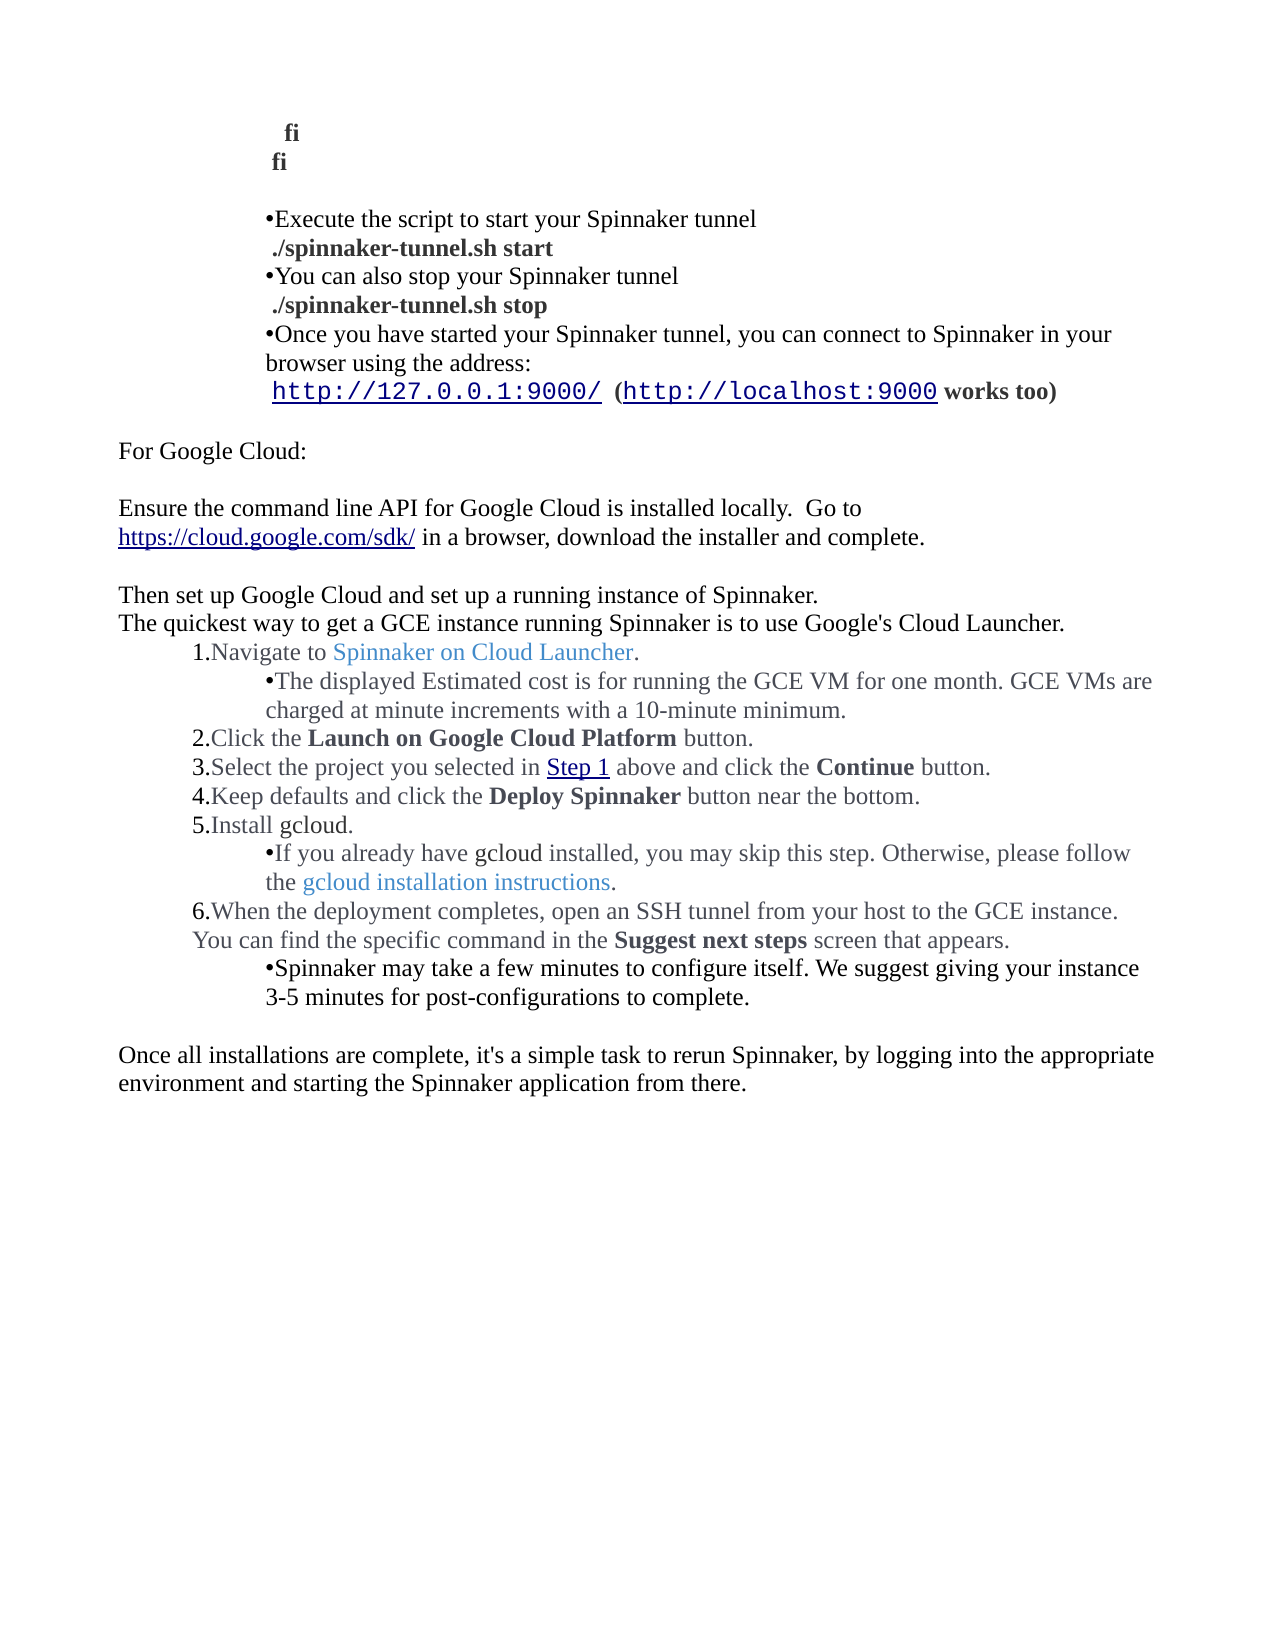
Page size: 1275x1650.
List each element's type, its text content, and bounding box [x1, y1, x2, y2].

list fi [118, 118, 1157, 147]
list If you already have gcloud installed, you may skip this step. Otherwise, please follow the gcloud installation instructions. [118, 838, 1157, 896]
list Execute the script to start your Spinnaker tunnel [118, 204, 1157, 233]
text Then set up Google Cloud and set up a running instance of Spinnaker. [118, 580, 1157, 608]
list Select the project you selected in Step 1 above and click the Continue button. [118, 752, 1157, 781]
list Once you have started your Spinnaker tunnel, you can connect to Spinnaker in your browser using the address: [118, 319, 1157, 376]
text For Google Cloud: [118, 436, 1157, 465]
list fi [118, 147, 1157, 176]
list http://127.0.0.1:9000/ (http://localhost:9000 works too) [118, 376, 1157, 407]
list Keep defaults and click the Deploy Spinnaker button near the bottom. [118, 781, 1157, 810]
list The displayed Estimated cost is for running the GCE VM for one month. GCE VMs are charged at minute increments with a 10-minute minimum. [118, 666, 1157, 723]
list Spinnaker may take a few minutes to configure itself. We suggest giving your instance 3-5 minutes for post-configurations to complete. [118, 953, 1157, 1011]
list ./spinnaker-tunnel.sh start [118, 233, 1157, 261]
text The quickest way to get a GCE instance running Spinnaker is to use Google's Cloud Launcher. [118, 608, 1157, 637]
list ./spinnaker-tunnel.sh stop [118, 290, 1157, 319]
list You can also stop your Spinnaker tunnel [118, 261, 1157, 290]
list Click the Launch on Google Cloud Platform button. [118, 723, 1157, 752]
text Ensure the command line API for Google Cloud is installed locally. Go to https://cloud.google.com/sdk/ in a browser, download the installer and complete. [118, 493, 1157, 551]
list Navigate to Spinnaker on Cloud Launcher. [118, 637, 1157, 666]
text Once all installations are complete, it's a simple task to rerun Spinnaker, by logging into the appropriate environment and starting the Spinnaker application from there. [118, 1040, 1157, 1097]
list When the deployment completes, open an SSH tunnel from your host to the GCE instance. You can find the specific command in the Suggest next steps screen that appears. [118, 896, 1157, 953]
list Install gcloud. [118, 810, 1157, 838]
